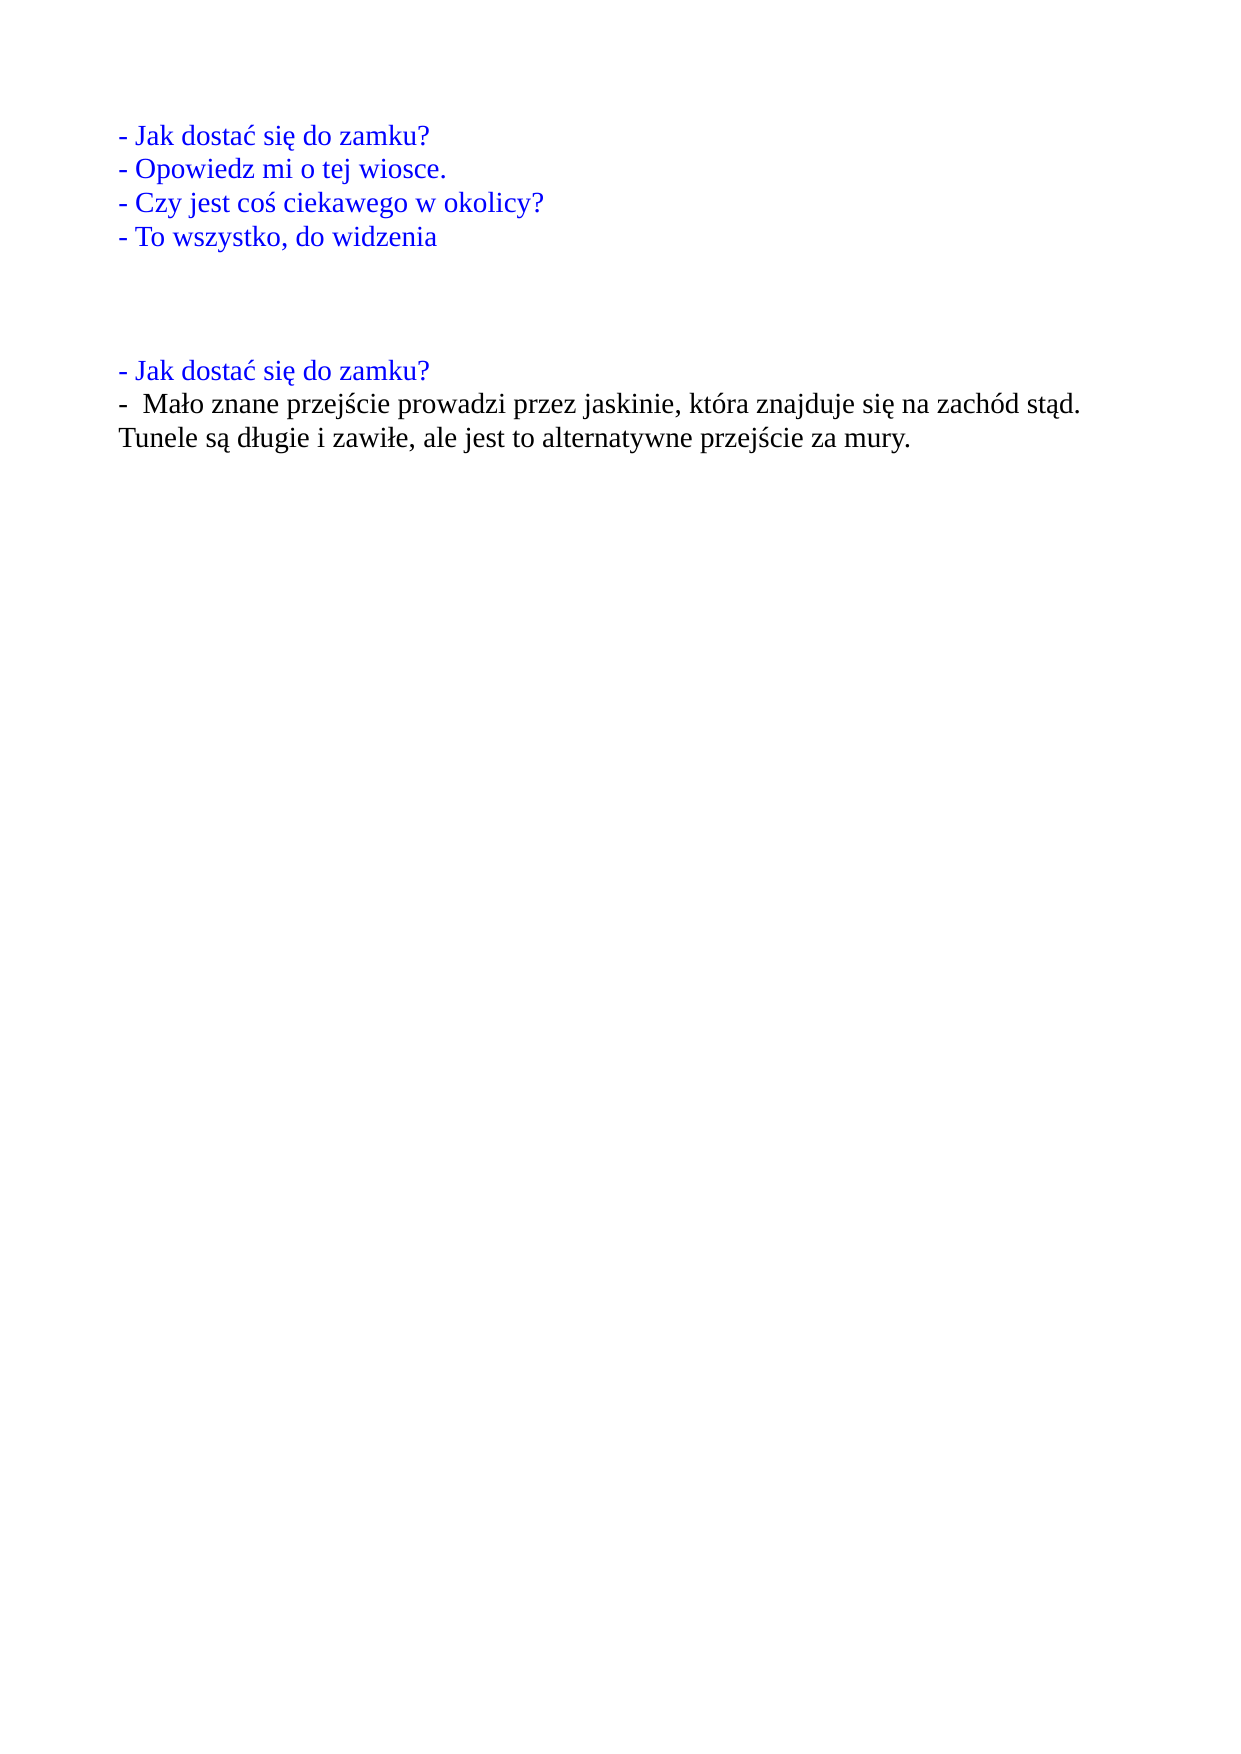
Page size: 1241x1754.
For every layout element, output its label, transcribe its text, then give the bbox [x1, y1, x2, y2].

text - Jak dostać się do zamku? [118, 353, 1122, 386]
text - To wszystko, do widzenia [118, 219, 1122, 252]
text - Czy jest coś ciekawego w okolicy? [118, 185, 1122, 219]
text - Opowiedz mi o tej wiosce. [118, 152, 1122, 185]
text - Mało znane przejście prowadzi przez jaskinie, która znajduje się na zachód stąd. Tunele są długie i zawiłe, ale jest to alternatywne przejście za mury. [118, 386, 1122, 453]
text - Jak dostać się do zamku? [118, 118, 1122, 152]
